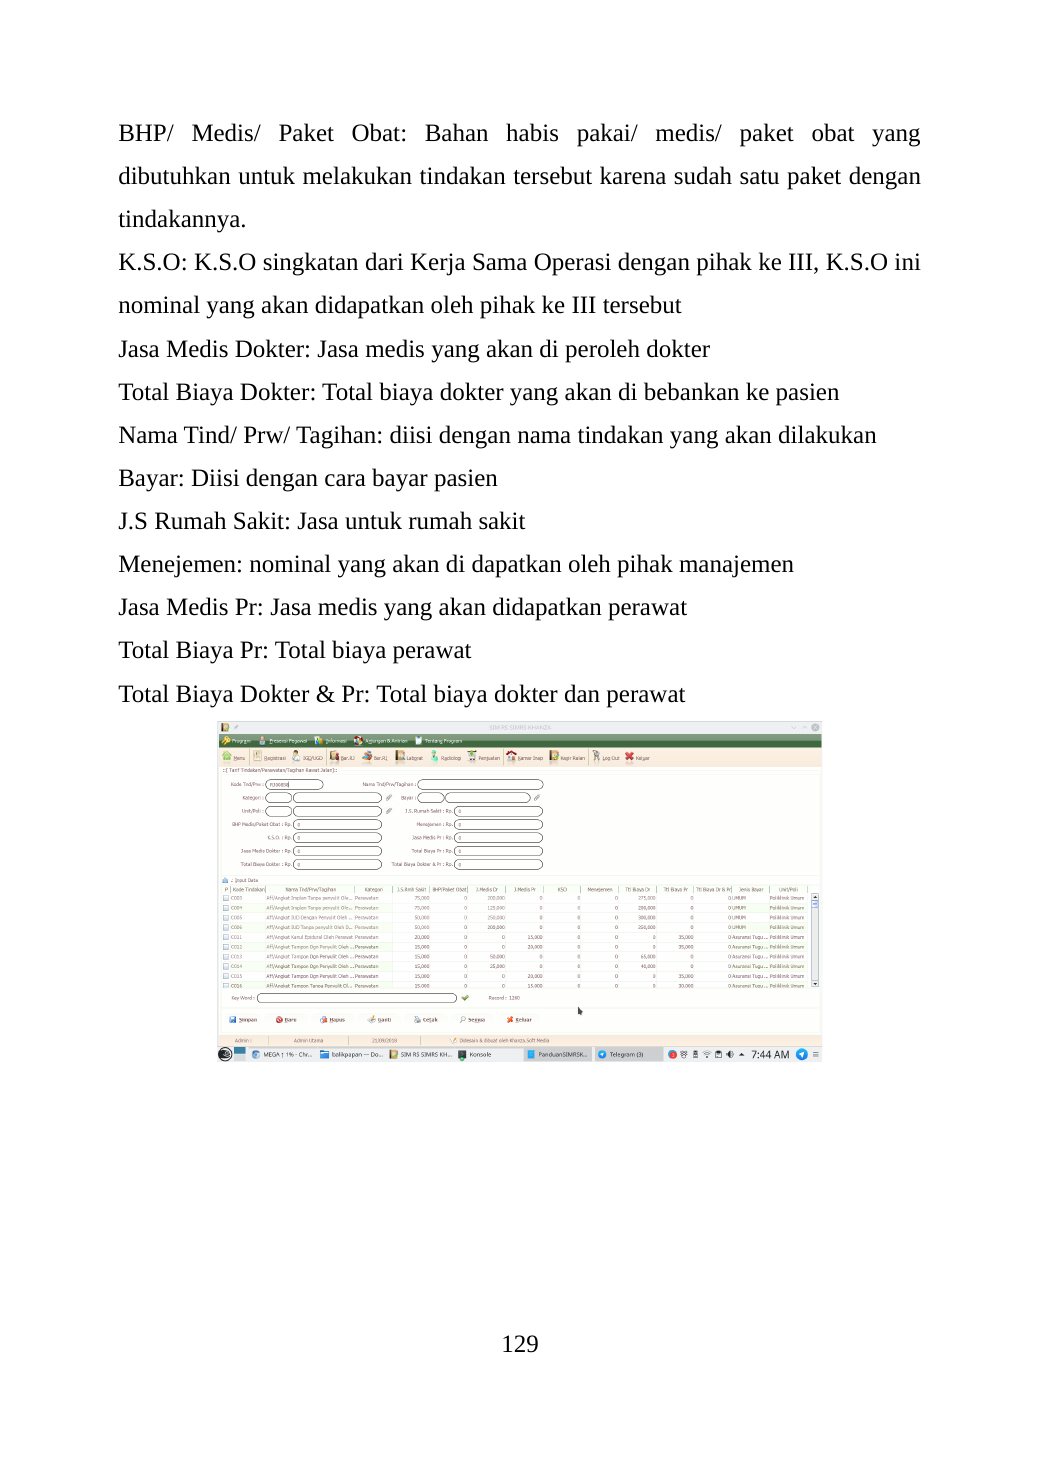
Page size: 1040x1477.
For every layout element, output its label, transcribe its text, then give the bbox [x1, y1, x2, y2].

text Menejemen: nominal yang akan di dapatkan oleh pihak manajemen [118, 549, 921, 578]
text Total Biaya Dokter: Total biaya dokter yang akan di bebankan ke pasien [118, 377, 921, 406]
text BHP/ Medis/ Paket Obat: Bahan habis pakai/ medis/ paket obat yang dibutuhkan untuk melakukan tindakan tersebut karena sudah satu paket dengan tindakannya. [118, 118, 921, 233]
text Total Biaya Dokter & Pr: Total biaya dokter dan perawat [118, 679, 921, 707]
text Total Biaya Pr: Total biaya perawat [118, 636, 921, 664]
text Nama Tind/ Prw/ Tagihan: diisi dengan nama tindakan yang akan dilakukan [118, 420, 921, 449]
text J.S Rumah Sakit: Jasa untuk rumah sakit [118, 506, 921, 535]
text Jasa Medis Dokter: Jasa medis yang akan di peroleh dokter [118, 334, 921, 362]
picture [217, 721, 823, 1062]
text Bayar: Diisi dengan cara bayar pasien [118, 463, 921, 492]
text K.S.O: K.S.O singkatan dari Kerja Sama Operasi dengan pihak ke III, K.S.O ini nominal yang akan didapatkan oleh pihak ke III tersebut [118, 247, 921, 319]
text Jasa Medis Pr: Jasa medis yang akan didapatkan perawat [118, 592, 921, 621]
